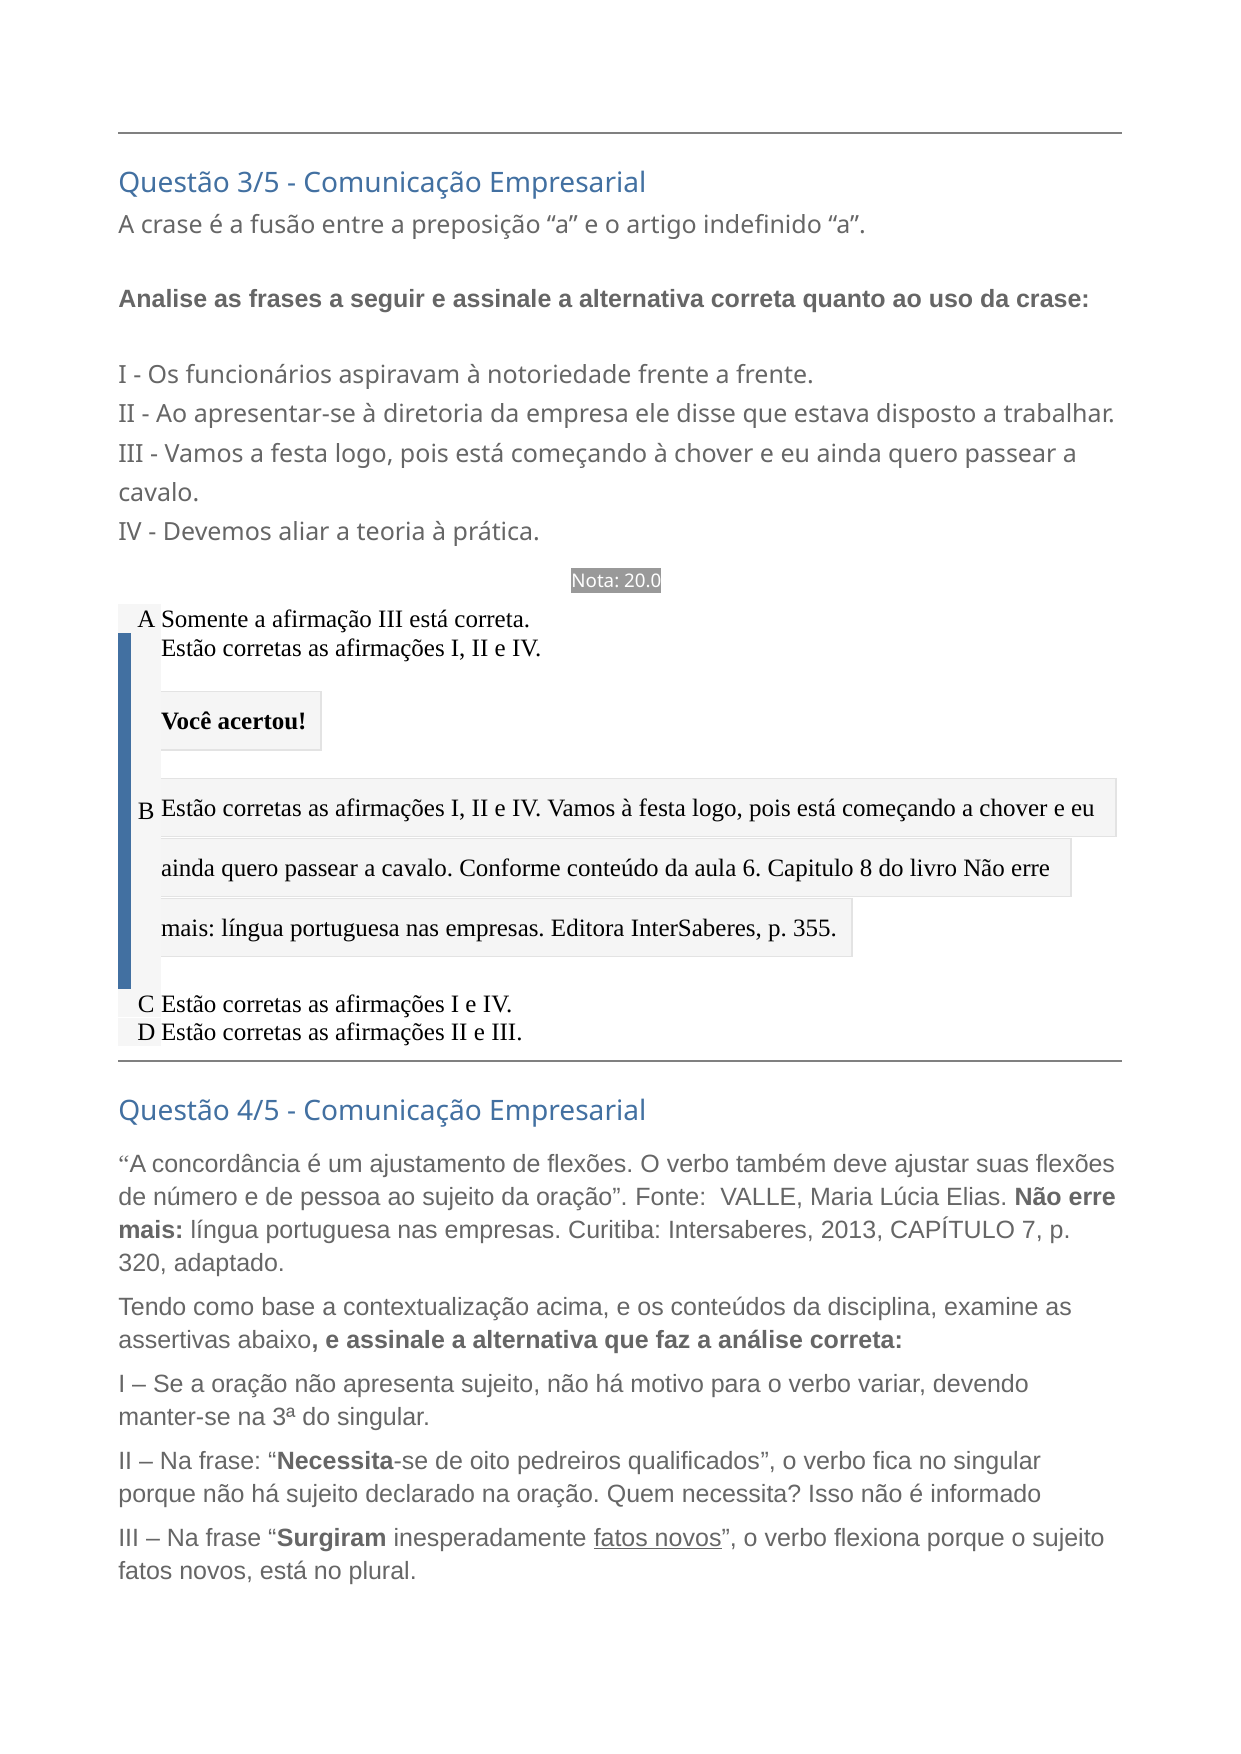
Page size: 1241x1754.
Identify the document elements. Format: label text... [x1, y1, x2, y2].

text Questão 4/5 - Comunicação Empresarial [118, 1090, 1122, 1129]
table_cell B [131, 633, 161, 989]
text III – Na frase “Surgiram inesperadamente fatos novos”, o verbo flexiona porque o sujeito fatos novos, está no plural. [118, 1523, 1122, 1585]
text I – Se a oração não apresenta sujeito, não há motivo para o verbo variar, devendo manter-se na 3ª do singular. [118, 1369, 1122, 1431]
text Questão 3/5 - Comunicação Empresarial [118, 162, 1122, 201]
table_cell [118, 1018, 131, 1046]
text “A concordância é um ajustamento de flexões. O verbo também deve ajustar suas flexões de número e de pessoa ao sujeito da oração”. Fonte: VALLE, Maria Lúcia Elias. Não erre mais: língua portuguesa nas empresas. Curitiba: Intersaberes, 2013, CAPÍTULO 7, p. 320, adaptado. [118, 1149, 1122, 1277]
table_cell Estão corretas as afirmações I, II e IV. Você acertou! Estão corretas as afirmações I, II e IV. Vamos à festa logo, pois está começando a chover e eu ainda quero passear a cavalo. Conforme conteúdo da aula 6. Capitulo 8 do livro Não erre mais: língua portuguesa nas empresas. Editora InterSaberes, p. 355. [161, 633, 1122, 989]
text A crase é a fusão entre a preposição “a” e o artigo indefinido “a”. Analise as frases a seguir e assinale a alternativa correta quanto ao uso da crase: I - Os funcionários aspiravam à notoriedade frente a frente. II - Ao apresentar-se à diretoria da empresa ele disse que estava disposto a trabalhar. III - Vamos a festa logo, pois está começando à chover e eu ainda quero passear a cavalo. IV - Devemos aliar a teoria à prática. [118, 206, 1122, 548]
table_cell [118, 989, 131, 1017]
table_header [118, 604, 131, 633]
text II – Na frase: “Necessita-se de oito pedreiros qualificados”, o verbo fica no singular porque não há sujeito declarado na oração. Quem necessita? Isso não é informado [118, 1446, 1122, 1508]
table_cell D [131, 1018, 161, 1046]
table_cell C [131, 989, 161, 1017]
table_header A [131, 604, 161, 633]
table_cell Estão corretas as afirmações I e IV. [161, 989, 1122, 1017]
table_cell Estão corretas as afirmações II e III. [161, 1018, 1122, 1046]
table_cell [118, 633, 131, 989]
text Nota: 20.0 [118, 567, 1114, 593]
text Tendo como base a contextualização acima, e os conteúdos da disciplina, examine as assertivas abaixo, e assinale a alternativa que faz a análise correta: [118, 1292, 1122, 1354]
table_header Somente a afirmação III está correta. [161, 604, 1122, 633]
